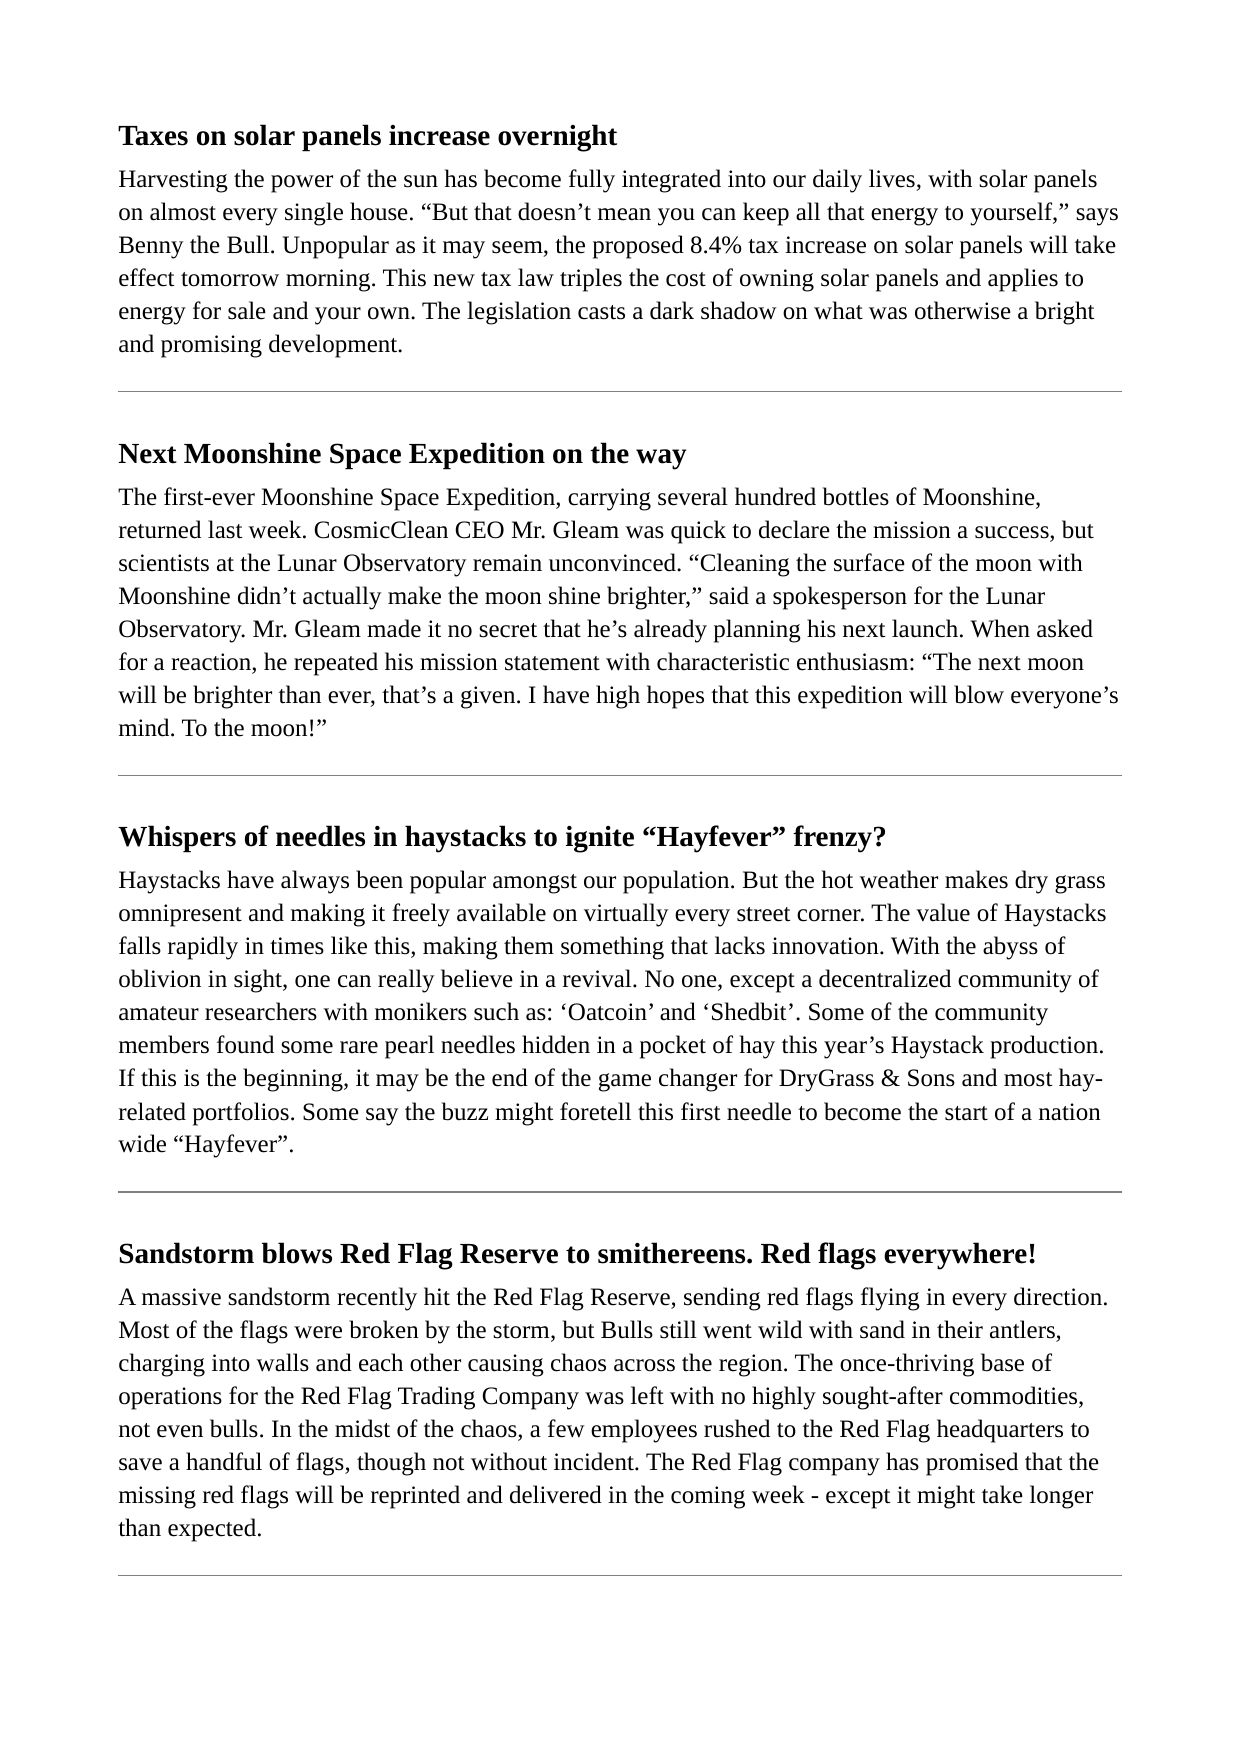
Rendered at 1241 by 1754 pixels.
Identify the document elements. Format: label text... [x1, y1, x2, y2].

subtitle Whispers of needles in haystacks to ignite “Hayfever” frenzy? [118, 819, 1122, 853]
subtitle Sandstorm blows Red Flag Reserve to smithereens. Red flags everywhere! [118, 1236, 1122, 1269]
text Haystacks have always been popular amongst our population. But the hot weather makes dry grass omnipresent and making it freely available on virtually every street corner. The value of Haystacks falls rapidly in times like this, making them something that lacks innovation. With the abyss of oblivion in sight, one can really believe in a revival. No one, except a decentralized community of amateur researchers with monikers such as: ‘Oatcoin’ and ‘Shedbit’. Some of the community members found some rare pearl needles hidden in a pocket of hay this year’s Haystack production. If this is the beginning, it may be the end of the game changer for DryGrass & Sons and most hay-related portfolios. Some say the buzz might foretell this first needle to become the start of a nation wide “Hayfever”. [118, 865, 1122, 1158]
text A massive sandstorm recently hit the Red Flag Reserve, sending red flags flying in every direction. Most of the flags were broken by the storm, but Bulls still went wild with sand in their antlers, charging into walls and each other causing chaos across the region. The once-thriving base of operations for the Red Flag Trading Company was left with no highly sought-after commodities, not even bulls. In the midst of the chaos, a few employees rushed to the Red Flag headquarters to save a handful of flags, though not without incident. The Red Flag company has promised that the missing red flags will be reprinted and delivered in the coming week - except it might take longer than expected. [118, 1282, 1122, 1542]
text The first-ever Moonshine Space Expedition, carrying several hundred bottles of Moonshine, returned last week. CosmicClean CEO Mr. Gleam was quick to declare the mission a success, but scientists at the Lunar Observatory remain unconvinced. “Cleaning the surface of the moon with Moonshine didn’t actually make the moon shine brighter,” said a spokesperson for the Lunar Observatory. Mr. Gleam made it no secret that he’s already planning his next launch. When asked for a reaction, he repeated his mission statement with characteristic enthusiasm: “The next moon will be brighter than ever, that’s a given. I have high hopes that this expedition will blow everyone’s mind. To the moon!” [118, 482, 1122, 742]
subtitle Next Moonshine Space Expedition on the way [118, 436, 1122, 469]
subtitle Taxes on solar panels increase overnight [118, 118, 1122, 152]
text Harvesting the power of the sun has become fully integrated into our daily lives, with solar panels on almost every single house. “But that doesn’t mean you can keep all that energy to yourself,” says Benny the Bull. Unpopular as it may seem, the proposed 8.4% tax increase on solar panels will take effect tomorrow morning. This new tax law triples the cost of owning solar panels and applies to energy for sale and your own. The legislation casts a dark shadow on what was otherwise a bright and promising development. [118, 164, 1122, 358]
